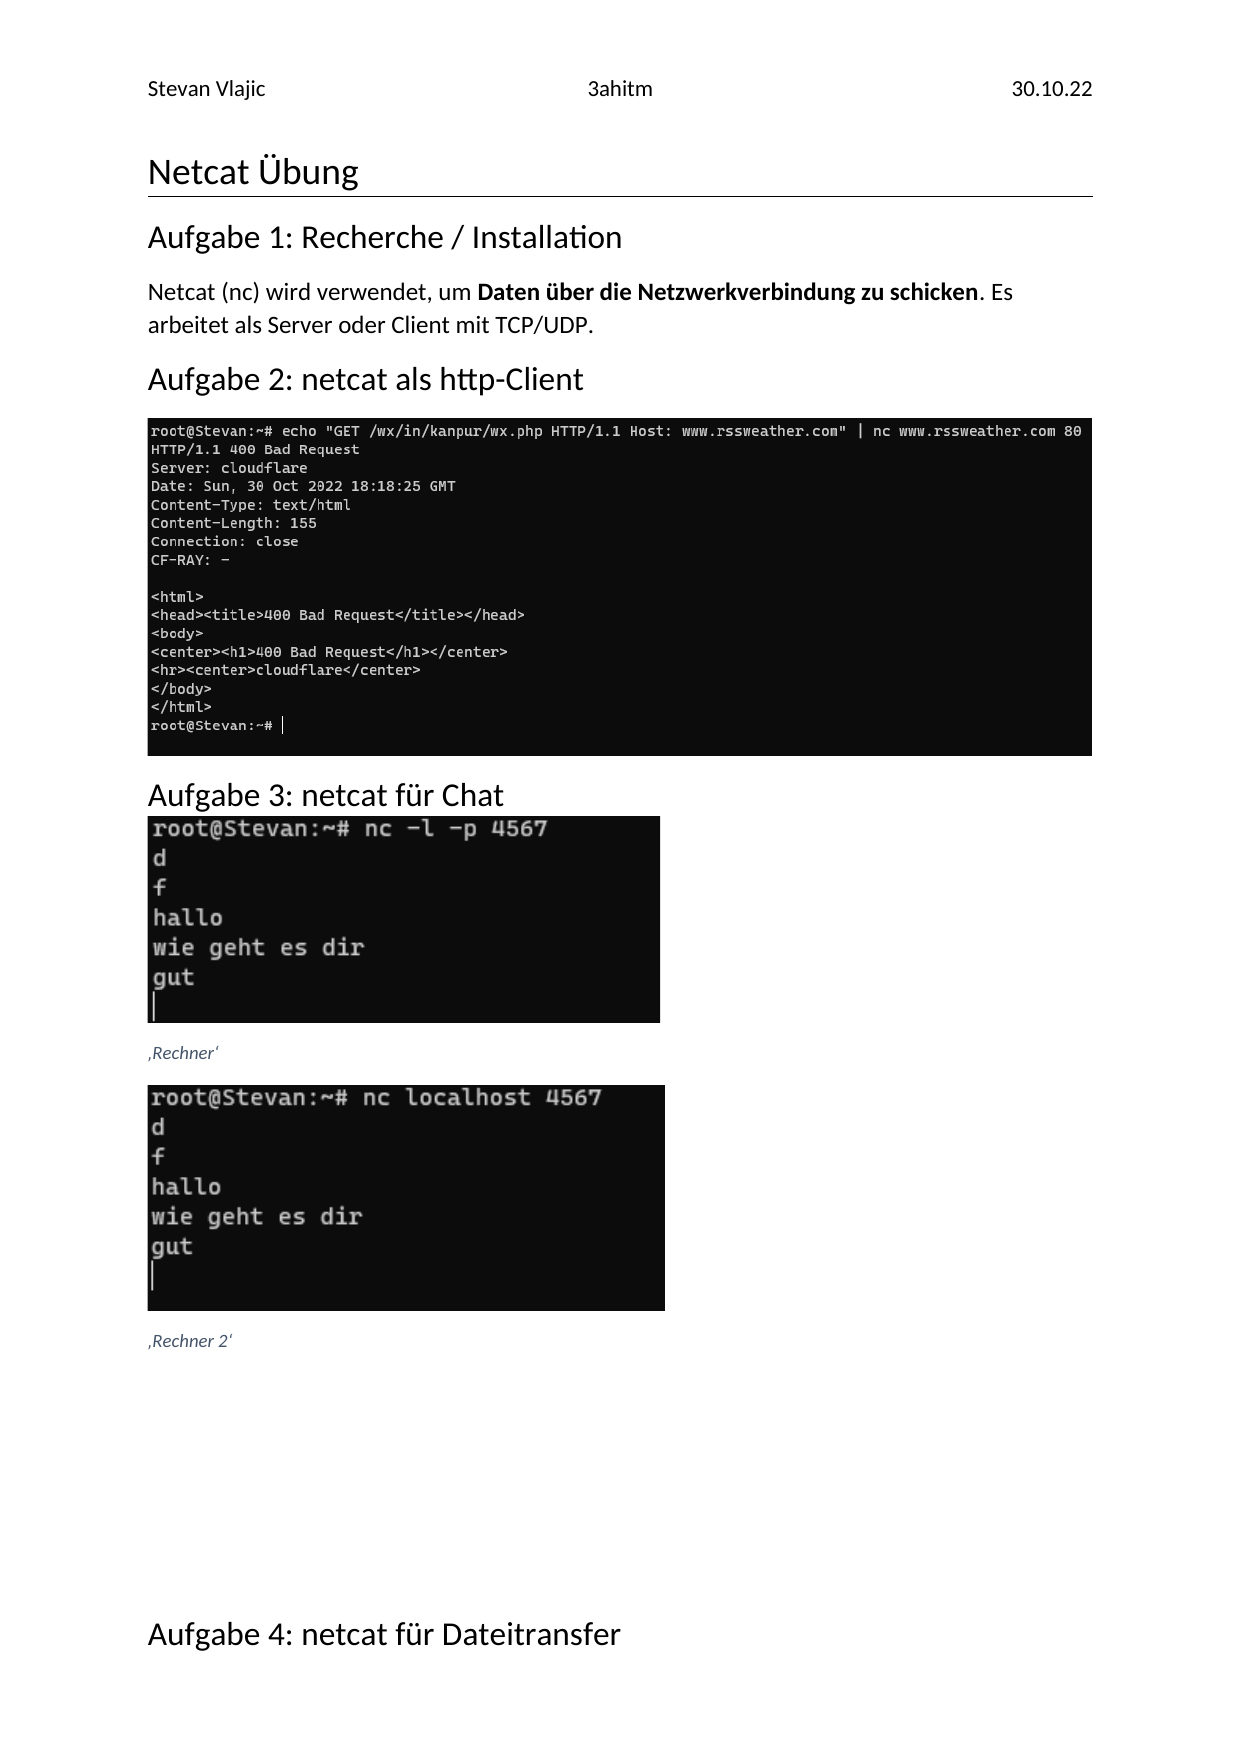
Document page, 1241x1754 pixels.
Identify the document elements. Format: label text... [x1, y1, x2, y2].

text ‚Rechner‘ [148, 1041, 1093, 1064]
text Aufgabe 2: netcat als http-Client [148, 358, 1093, 399]
text Aufgabe 4: netcat für Dateitransfer [148, 1613, 1093, 1654]
text ‚Rechner 2‘ [148, 1329, 1093, 1352]
text Netcat (nc) wird verwendet, um Daten über die Netzwerkverbindung zu schicken. Es arbeitet als Server oder Client mit TCP/UDP. [148, 277, 1093, 340]
text Netcat Übung [148, 148, 1093, 196]
text Aufgabe 1: Recherche / Installation [148, 216, 1093, 257]
text Aufgabe 3: netcat für Chat [148, 774, 1093, 1023]
